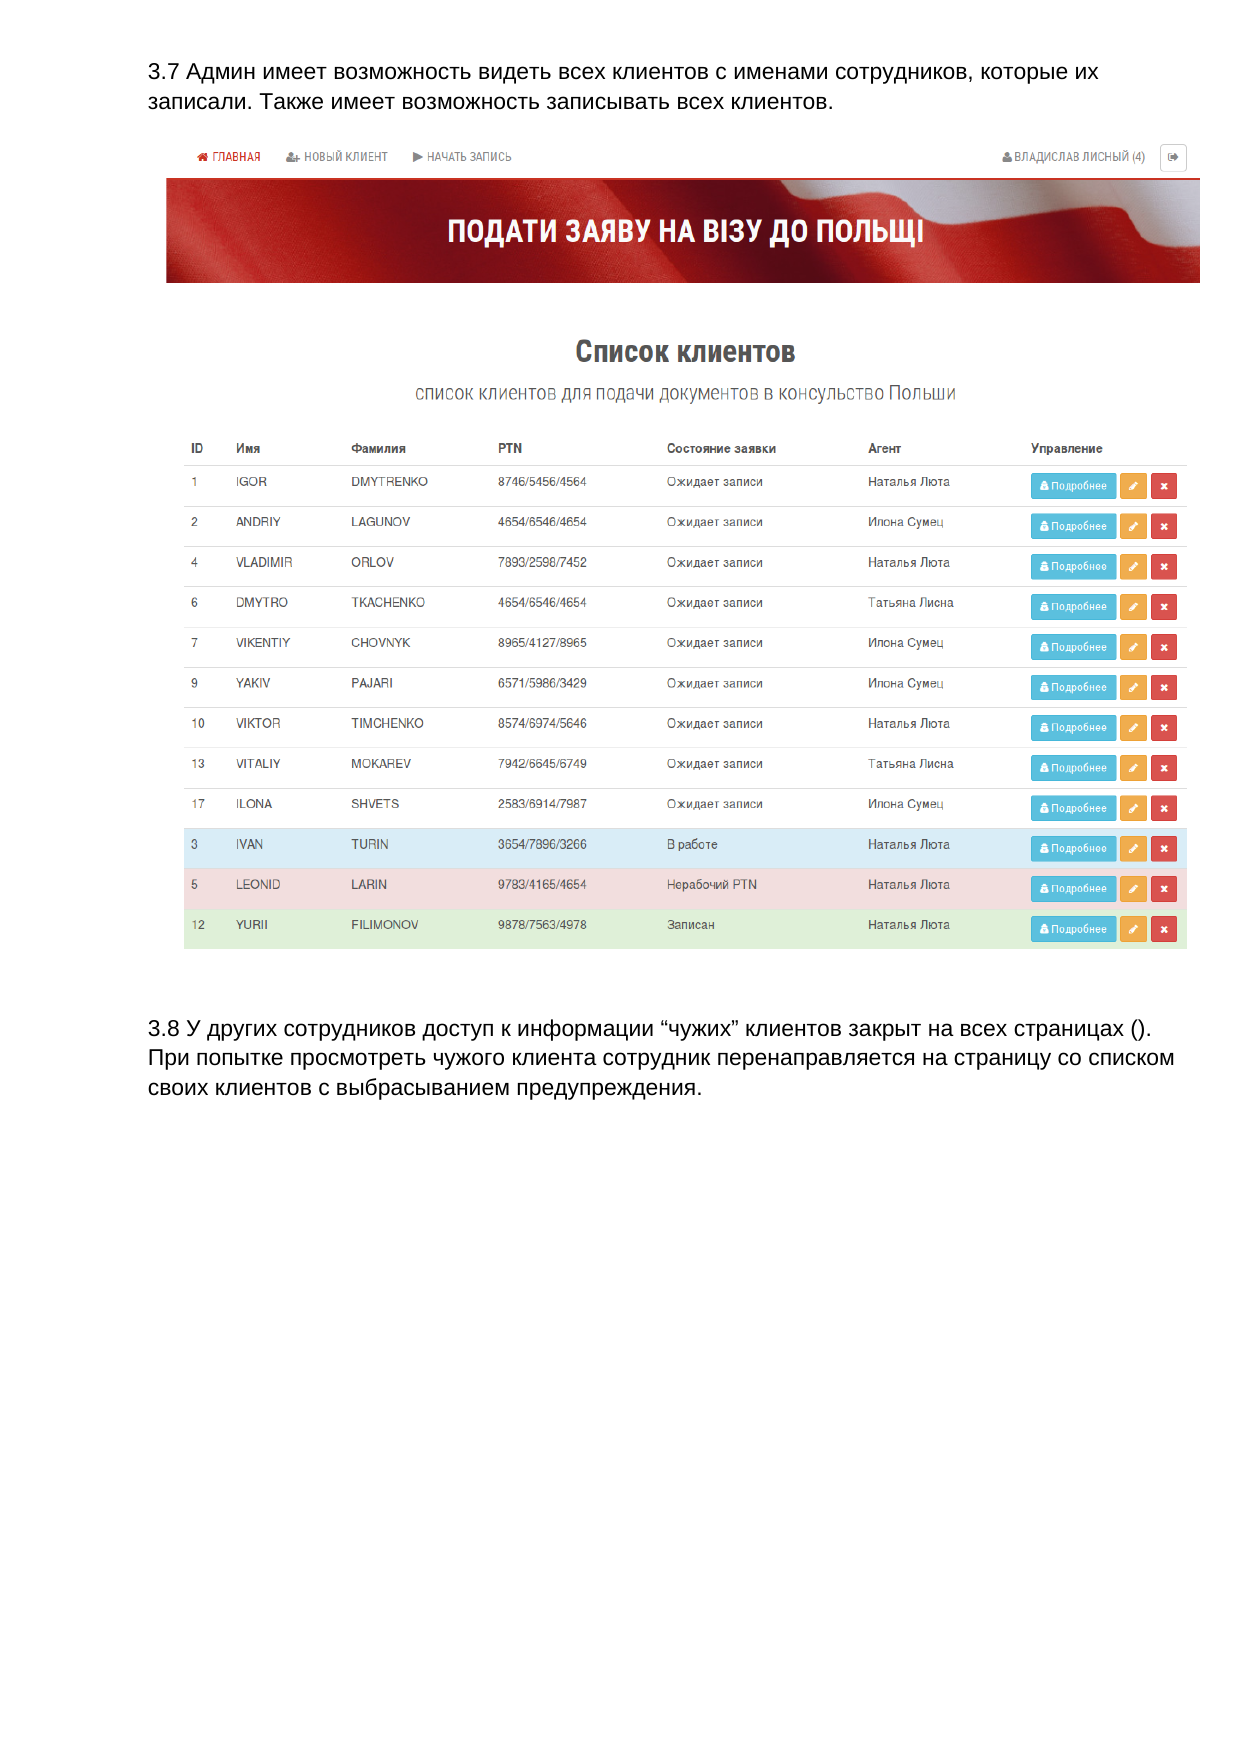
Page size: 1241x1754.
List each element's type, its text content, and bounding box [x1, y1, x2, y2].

text 3.7 Админ имеет возможность видеть всех клиентов с именами сотрудников, которые их записали. Также имеет возможность записывать всех клиентов. [148, 59, 1181, 114]
picture [166, 136, 1200, 964]
text 3.8 У других сотрудников доступ к информации “чужих” клиентов закрыт на всех страницах (). При попытке просмотреть чужого клиента сотрудник перенаправляется на страницу со списком своих клиентов с выбрасыванием предупреждения. [148, 1016, 1181, 1100]
